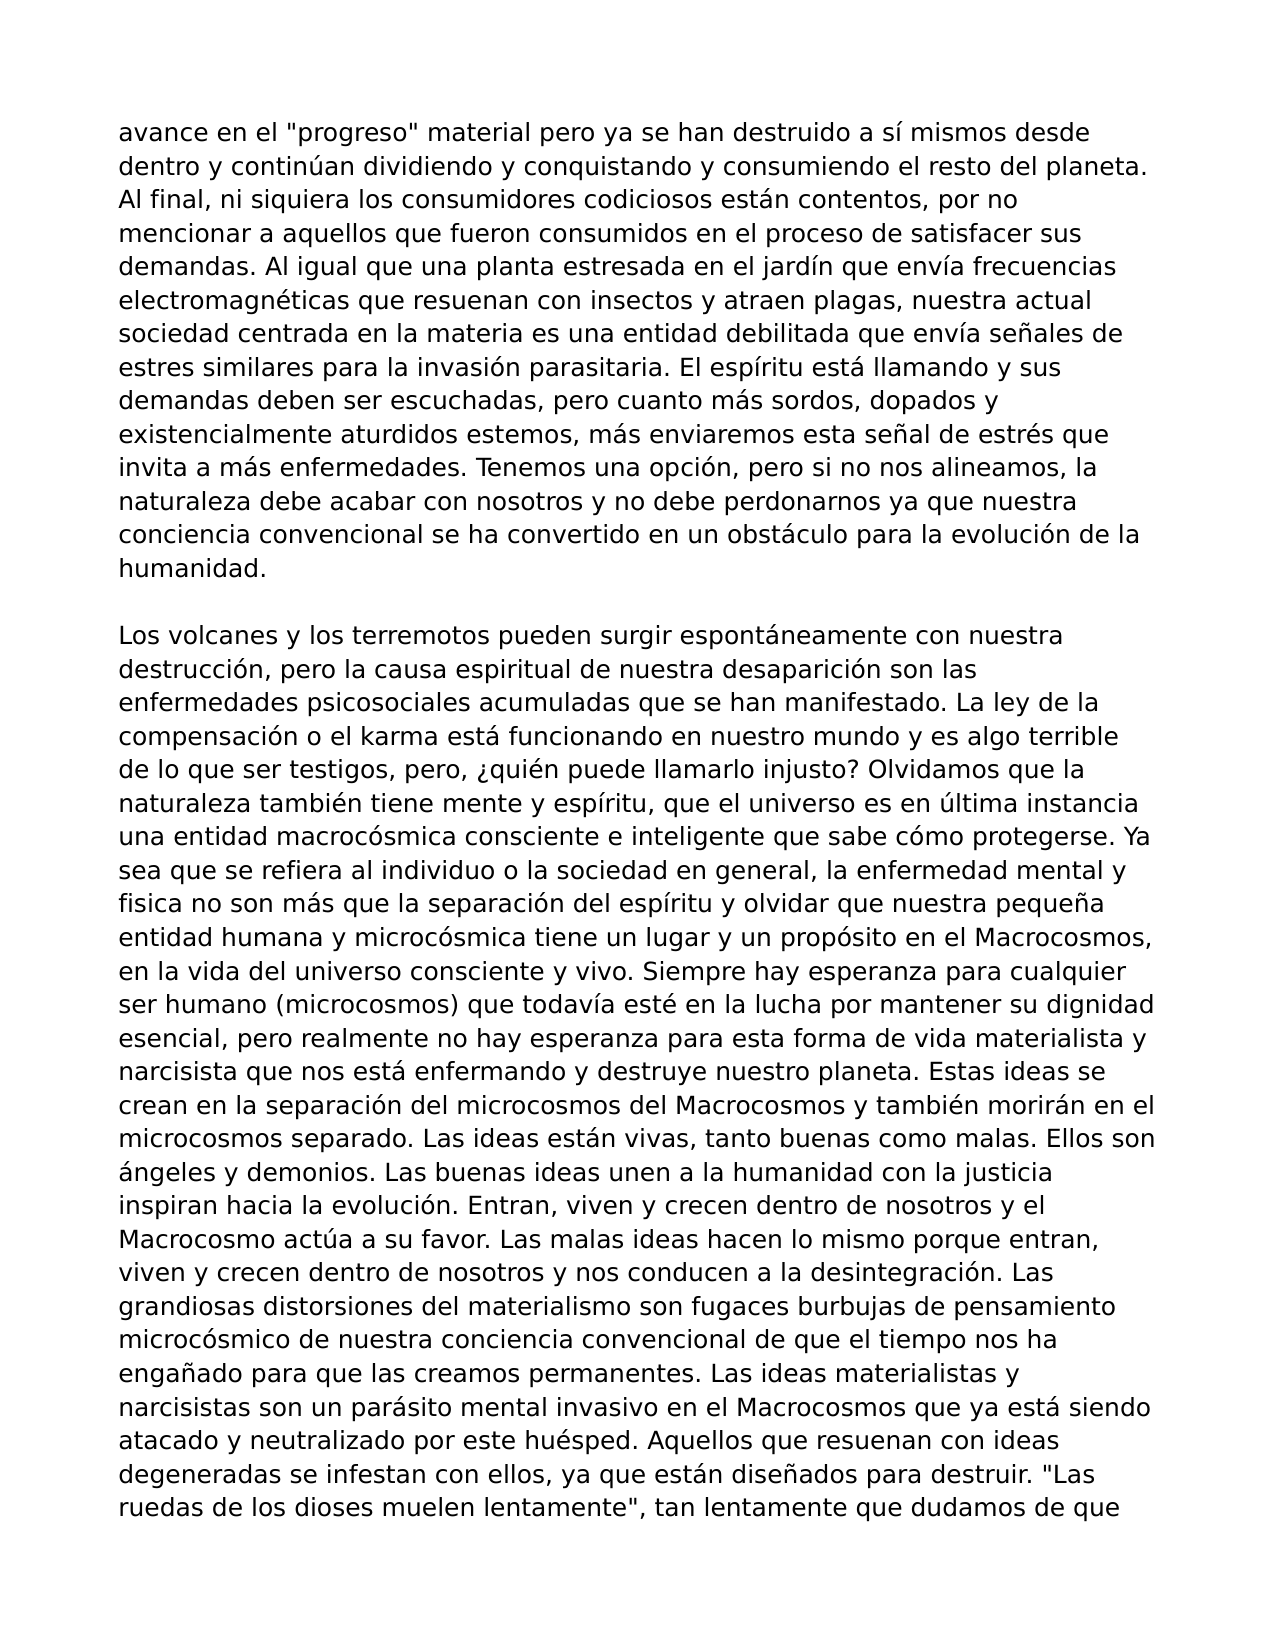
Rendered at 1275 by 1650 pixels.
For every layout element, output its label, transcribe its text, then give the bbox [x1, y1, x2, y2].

text avance en el "progreso" material pero ya se han destruido a sí mismos desde dentro y continúan dividiendo y conquistando y consumiendo el resto del planeta. Al final, ni siquiera los consumidores codiciosos están contentos, por no mencionar a aquellos que fueron consumidos en el proceso de satisfacer sus demandas. Al igual que una planta estresada en el jardín que envía frecuencias electromagnéticas que resuenan con insectos y atraen plagas, nuestra actual sociedad centrada en la materia es una entidad debilitada que envía señales de estres similares para la invasión parasitaria. El espíritu está llamando y sus demandas deben ser escuchadas, pero cuanto más sordos, dopados y existencialmente aturdidos estemos, más enviaremos esta señal de estrés que invita a más enfermedades. Tenemos una opción, pero si no nos alineamos, la naturaleza debe acabar con nosotros y no debe perdonarnos ya que nuestra conciencia convencional se ha convertido en un obstáculo para la evolución de la humanidad. Los volcanes y los terremotos pueden surgir espontáneamente con nuestra destrucción, pero la causa espiritual de nuestra desaparición son las enfermedades psicosociales acumuladas que se han manifestado. La ley de la compensación o el karma está funcionando en nuestro mundo y es algo terrible de lo que ser testigos, pero, ¿quién puede llamarlo injusto? Olvidamos que la naturaleza también tiene mente y espíritu, que el universo es en última instancia una entidad macrocósmica consciente e inteligente que sabe cómo protegerse. Ya sea que se refiera al individuo o la sociedad en general, la enfermedad mental y fisica no son más que la separación del espíritu y olvidar que nuestra pequeña entidad humana y microcósmica tiene un lugar y un propósito en el Macrocosmos, en la vida del universo consciente y vivo. Siempre hay esperanza para cualquier ser humano (microcosmos) que todavía esté en la lucha por mantener su dignidad esencial, pero realmente no hay esperanza para esta forma de vida materialista y narcisista que nos está enfermando y destruye nuestro planeta. Estas ideas se crean en la separación del microcosmos del Macrocosmos y también morirán en el microcosmos separado. Las ideas están vivas, tanto buenas como malas. Ellos son ángeles y demonios. Las buenas ideas unen a la humanidad con la justicia inspiran hacia la evolución. Entran, viven y crecen dentro de nosotros y el Macrocosmo actúa a su favor. Las malas ideas hacen lo mismo porque entran, viven y crecen dentro de nosotros y nos conducen a la desintegración. Las grandiosas distorsiones del materialismo son fugaces burbujas de pensamiento microcósmico de nuestra conciencia convencional de que el tiempo nos ha engañado para que las creamos permanentes. Las ideas materialistas y narcisistas son un parásito mental invasivo en el Macrocosmos que ya está siendo atacado y neutralizado por este huésped. Aquellos que resuenan con ideas degeneradas se infestan con ellos, ya que están diseñados para destruir. "Las ruedas de los dioses muelen lentamente", tan lentamente que dudamos de que [118, 118, 1157, 1522]
